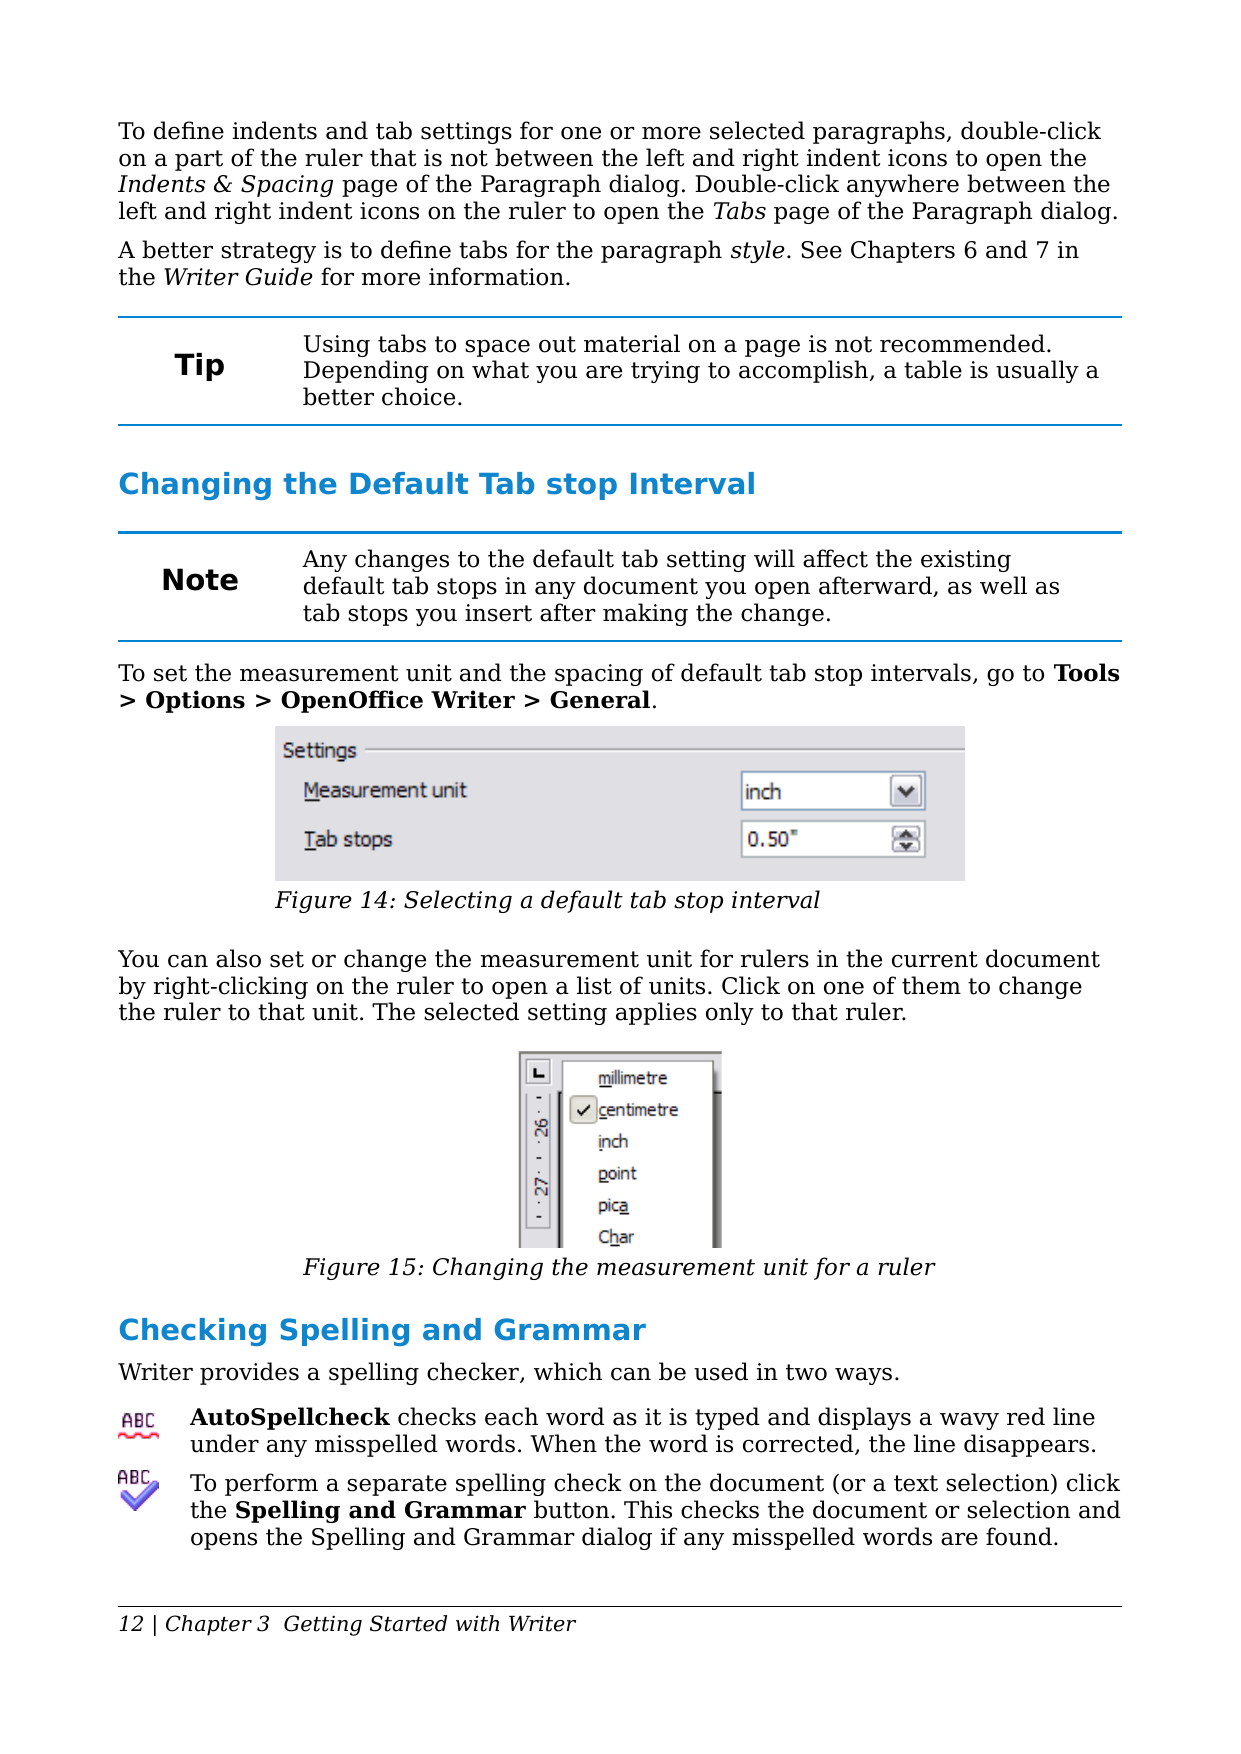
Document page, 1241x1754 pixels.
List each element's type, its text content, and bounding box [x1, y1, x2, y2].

table_header Tip [118, 318, 281, 424]
table_header [118, 1404, 190, 1470]
text A better strategy is to define tabs for the paragraph style. See Chapters 6 and 7 in the Writer Guide for more information. [118, 237, 1122, 291]
picture [275, 726, 966, 881]
text Writer provides a spelling checker, which can be used in two ways. [118, 1359, 1122, 1386]
table_header Any changes to the default tab setting will affect the existing default tab stops in any document you open afterward, as well as tab stops you insert after making the change. [281, 534, 1122, 639]
text Figure 14: Selecting a default tab stop interval [275, 887, 965, 914]
picture [518, 1051, 722, 1248]
table_header Using tabs to space out material on a page is not recommended. Depending on what you are trying to accomplish, a table is usually a better choice. [281, 318, 1122, 424]
text To define indents and tab settings for one or more selected paragraphs, double-click on a part of the ruler that is not between the left and right indent icons to open the Indents & Spacing page of the Paragraph dialog. Double-click anywhere between the left and right indent icons on the ruler to open the Tabs page of the Paragraph dialog. [118, 118, 1122, 225]
text Figure 15: Changing the measurement unit for a ruler [299, 1254, 941, 1281]
table_cell To perform a separate spelling check on the document (or a text selection) click the Spelling and Grammar button. This checks the document or selection and opens the Spelling and Grammar dialog if any misspelled words are found. [190, 1470, 1122, 1563]
table_header AutoSpellcheck checks each word as it is typed and displays a wavy red line under any misspelled words. When the word is corrected, the line disappears. [190, 1404, 1122, 1470]
table_cell [118, 1470, 190, 1563]
picture [118, 1470, 159, 1511]
subtitle Changing the Default Tab stop Interval [118, 467, 1122, 501]
subtitle Checking Spelling and Grammar [118, 1313, 1122, 1347]
table_header Note [118, 534, 281, 639]
text To set the measurement unit and the spacing of default tab stop intervals, go to Tools > Options > OpenOffice Writer > General. [118, 660, 1122, 714]
text You can also set or change the measurement unit for rulers in the current document by right-clicking on the ruler to open a list of units. Click on one of them to change the ruler to that unit. The selected setting applies only to that ruler. [118, 946, 1122, 1026]
picture [118, 1404, 159, 1445]
